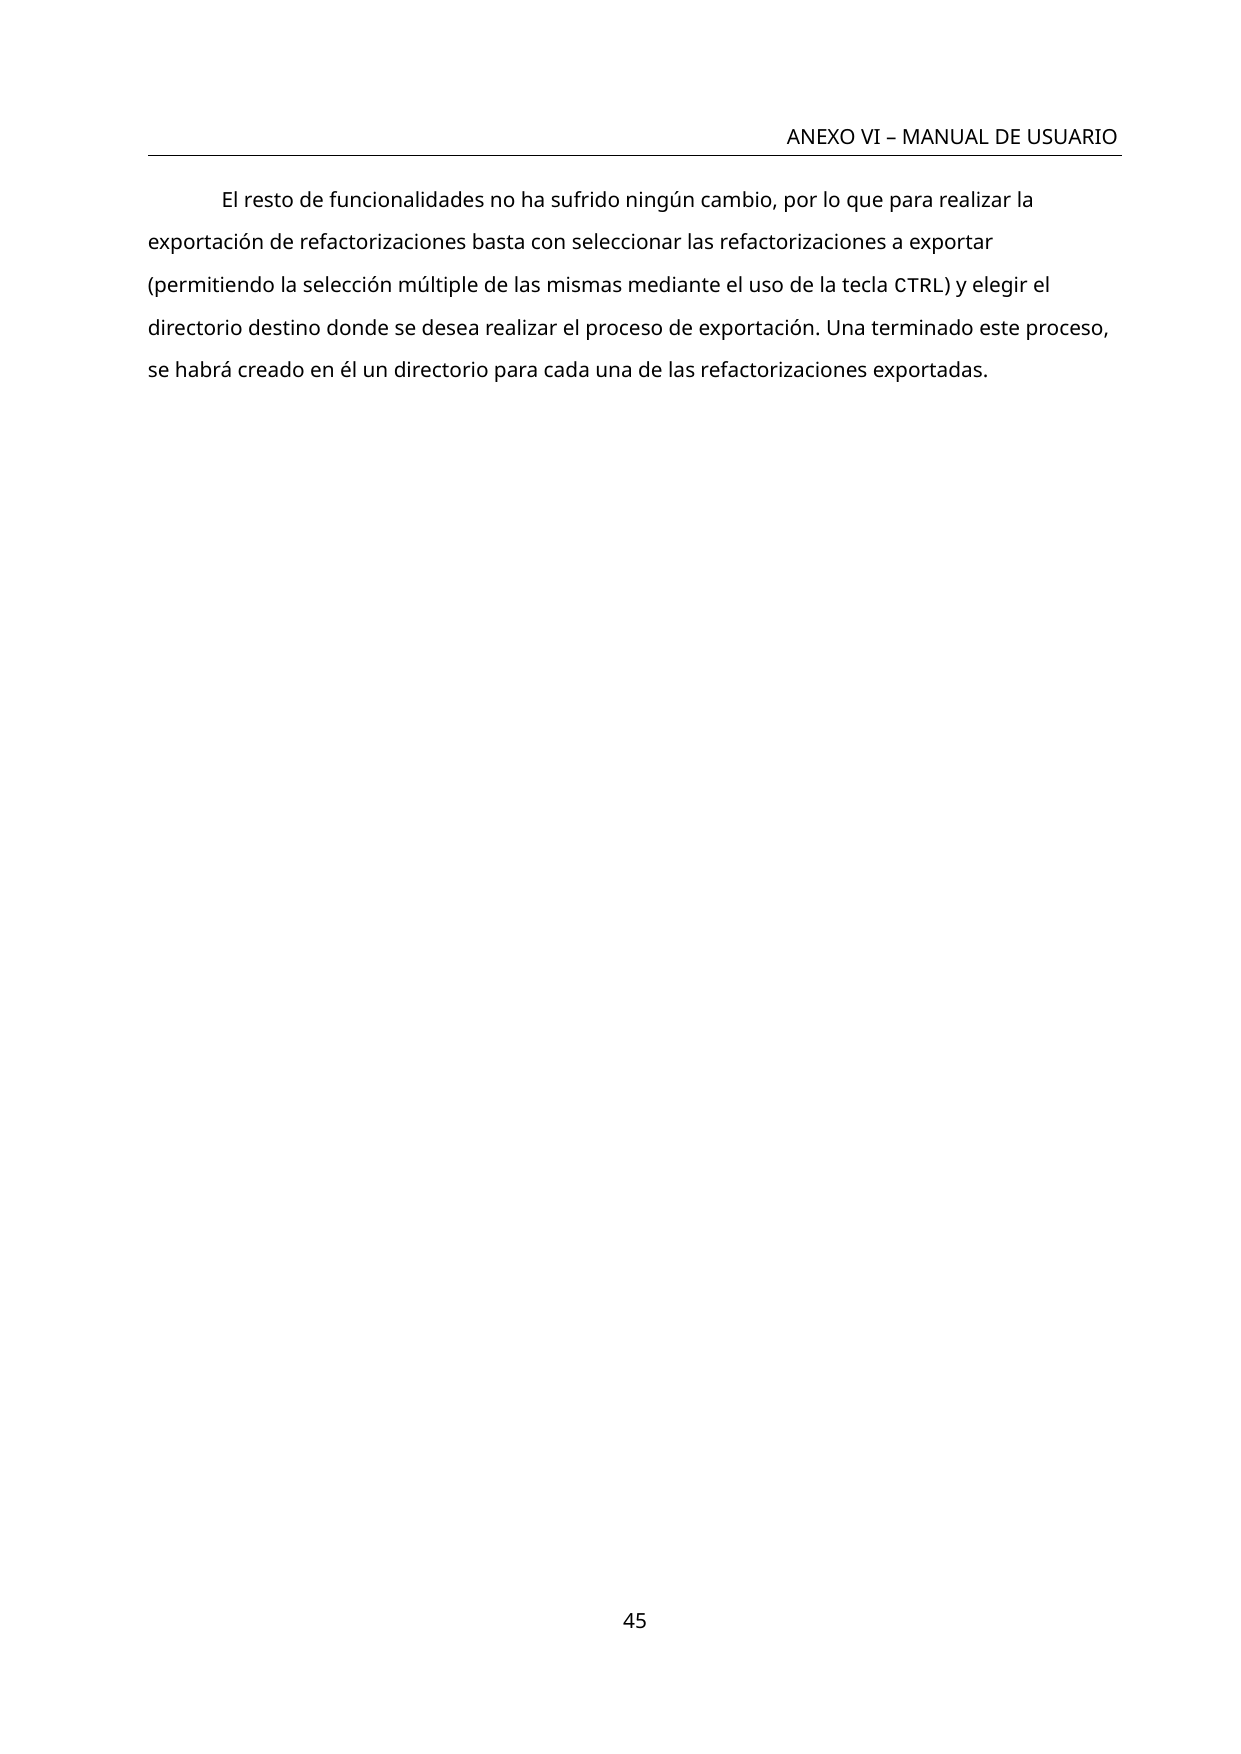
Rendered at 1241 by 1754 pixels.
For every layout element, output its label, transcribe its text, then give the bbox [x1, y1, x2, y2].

text El resto de funcionalidades no ha sufrido ningún cambio, por lo que para realizar la exportación de refactorizaciones basta con seleccionar las refactorizaciones a exportar (permitiendo la selección múltiple de las mismas mediante el uso de la tecla CTRL) y elegir el directorio destino donde se desea realizar el proceso de exportación. Una terminado este proceso, se habrá creado en él un directorio para cada una de las refactorizaciones exportadas. [148, 185, 1122, 384]
